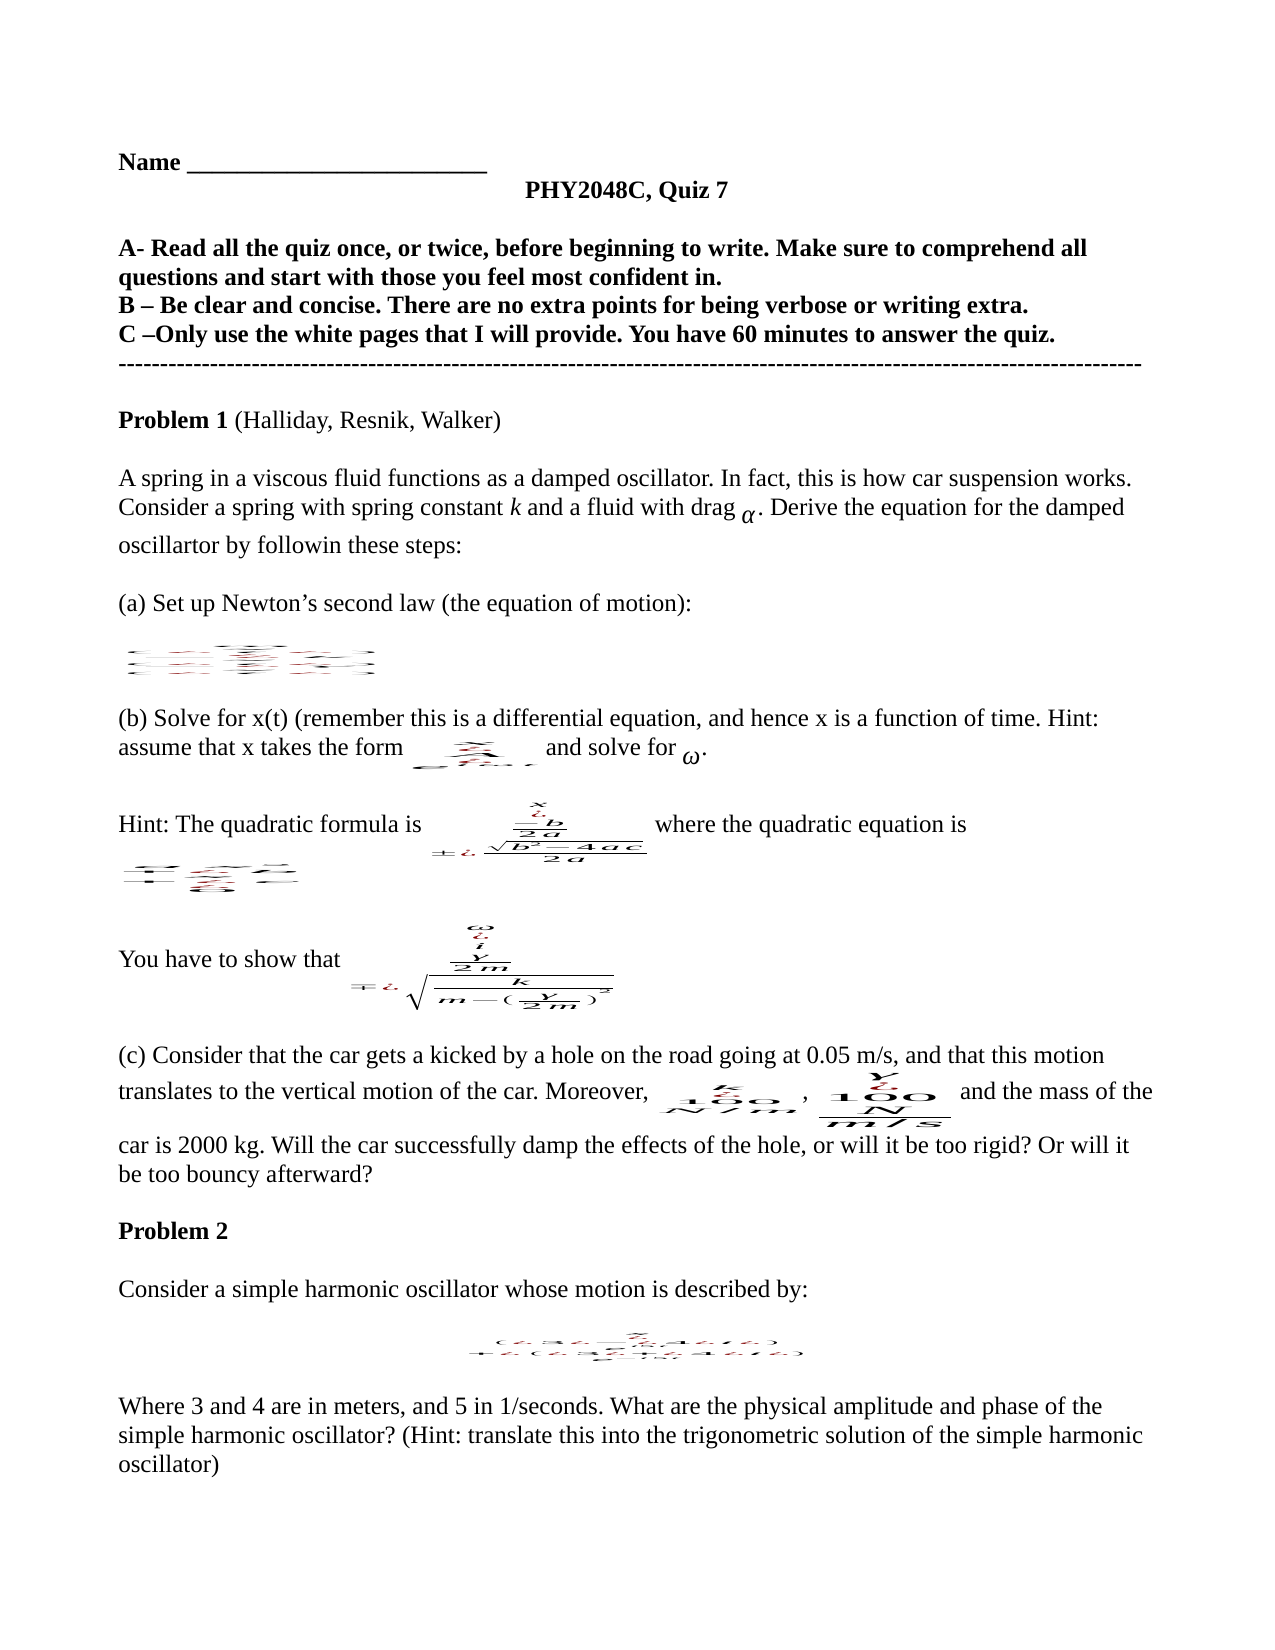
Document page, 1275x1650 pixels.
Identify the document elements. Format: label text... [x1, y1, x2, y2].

text B – Be clear and concise. There are no extra points for being verbose or writing extra. [118, 291, 1157, 319]
text Consider a simple harmonic oscillator whose motion is described by: [118, 1274, 1157, 1302]
text Hint: The quadratic formula is where the quadratic equation is [118, 800, 1157, 894]
text A- Read all the quiz once, or twice, before beginning to write. Make sure to comprehend all questions and start with those you feel most confident in. [118, 233, 1157, 291]
text (a) Set up Newton’s second law (the equation of motion): [118, 588, 1157, 616]
text (c) Consider that the car gets a kicked by a hole on the road going at 0.05 m/s, and that this motion translates to the vertical motion of the car. Moreover, , and the mass of the car is 2000 kg. Will the car successfully damp the effects of the hole, or will it be too rigid? Or will it be too bouncy afterward? [118, 1040, 1157, 1187]
text (b) Solve for x(t) (remember this is a differential equation, and hence x is a function of time. Hint: assume that x takes the form and solve for . [118, 703, 1157, 771]
text Where 3 and 4 are in meters, and 5 in 1/seconds. What are the physical amplitude and phase of the simple harmonic oscillator? (Hint: translate this into the trigonometric solution of the simple harmonic oscillator) [118, 1391, 1157, 1477]
text A spring in a viscous fluid functions as a damped oscillator. In fact, this is how car suspension works. Consider a spring with spring constant k and a fluid with drag . Derive the equation for the damped oscillartor by followin these steps: [118, 463, 1157, 559]
text --------------------------------------------------------------------------------------------------------------------------- [118, 348, 1157, 377]
text Problem 2 [118, 1216, 1157, 1245]
text You have to show that [118, 922, 1157, 1012]
text C –Only use the white pages that I will provide. You have 60 minutes to answer the quiz. [118, 319, 1157, 348]
text PHY2048C, Quiz 7 [118, 176, 1157, 204]
text Problem 1 (Halliday, Resnik, Walker) [118, 406, 1157, 434]
text Name ________________________ [118, 147, 1157, 176]
